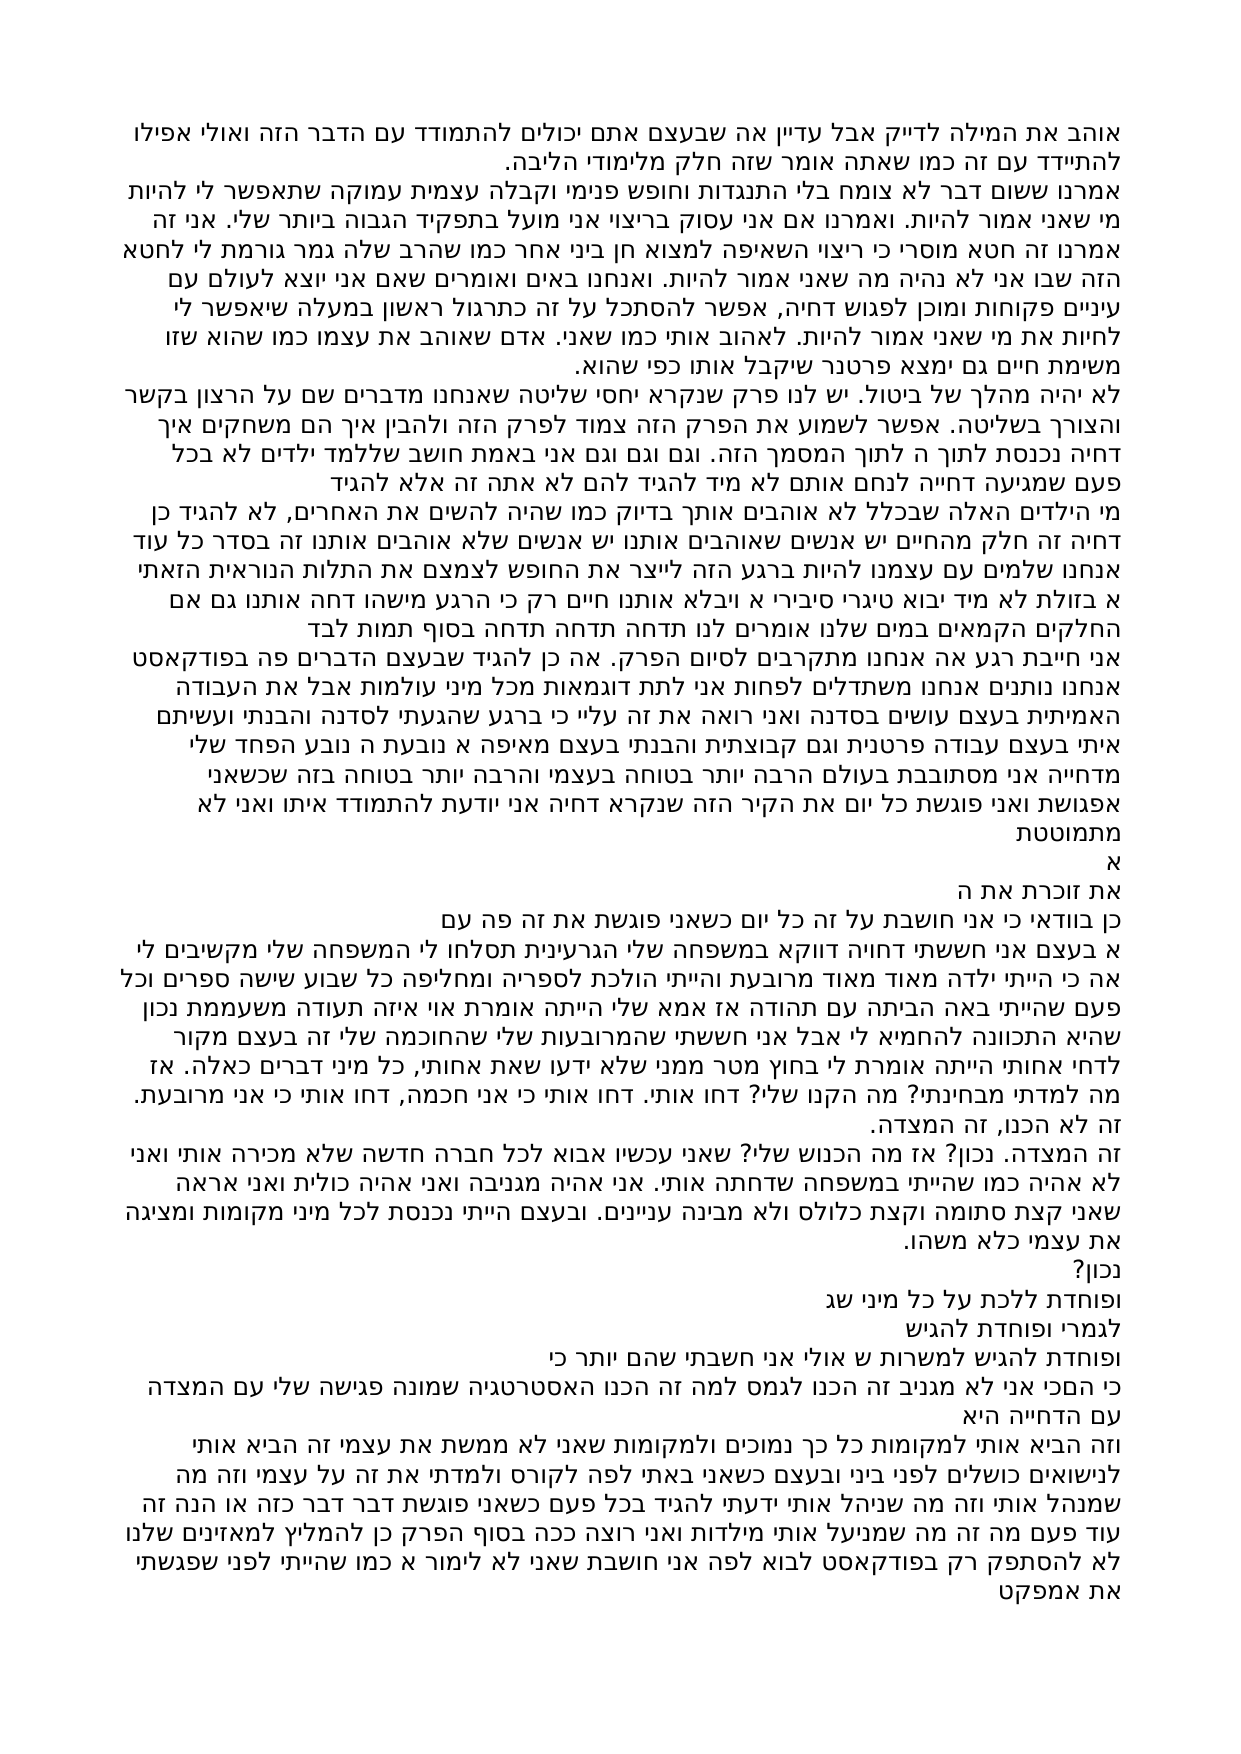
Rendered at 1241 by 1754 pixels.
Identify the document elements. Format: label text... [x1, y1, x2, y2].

text נכון? [118, 1256, 1122, 1285]
text לגמרי ופוחדת להגיש [118, 1314, 1122, 1343]
text אוהב את המילה לדייק אבל עדיין אה שבעצם אתם יכולים להתמודד עם הדבר הזה ואולי אפילו להתיידד עם זה כמו שאתה אומר שזה חלק מלימודי הליבה. [118, 118, 1122, 176]
text וזה הביא אותי למקומות כל כך נמוכים ולמקומות שאני לא ממשת את עצמי זה הביא אותי לנישואים כושלים לפני ביני ובעצם כשאני באתי לפה לקורס ולמדתי את זה על עצמי וזה מה שמנהל אותי וזה מה שניהל אותי ידעתי להגיד בכל פעם כשאני פוגשת דבר דבר כזה או הנה זה עוד פעם מה זה מה שמניעל אותי מילדות ואני רוצה ככה בסוף הפרק כן להמליץ למאזינים שלנו לא להסתפק רק בפודקאסט לבוא לפה אני חושבת שאני לא לימור א כמו שהייתי לפני שפגשתי את אמפקט [118, 1431, 1122, 1606]
text לא יהיה מהלך של ביטול. יש לנו פרק שנקרא יחסי שליטה שאנחנו מדברים שם על הרצון בקשר והצורך בשליטה. אפשר לשמוע את הפרק הזה צמוד לפרק הזה ולהבין איך הם משחקים איך דחיה נכנסת לתוך ה לתוך המסמך הזה. וגם וגם וגם אני באמת חושב שללמד ילדים לא בכל פעם שמגיעה דחייה לנחם אותם לא מיד להגיד להם לא אתה זה אלא להגיד [118, 381, 1122, 497]
text ופוחדת ללכת על כל מיני שג [118, 1285, 1122, 1314]
text זה לא הכנו, זה המצדה. [118, 1110, 1122, 1139]
text א [118, 847, 1122, 876]
text את זוכרת את ה [118, 876, 1122, 906]
text מי הילדים האלה שבכלל לא אוהבים אותך בדיוק כמו שהיה להשים את האחרים, לא להגיד כן דחיה זה חלק מהחיים יש אנשים שאוהבים אותנו יש אנשים שלא אוהבים אותנו זה בסדר כל עוד אנחנו שלמים עם עצמנו להיות ברגע הזה לייצר את החופש לצמצם את התלות הנוראית הזאתי א בזולת לא מיד יבוא טיגרי סיבירי א ויבלא אותנו חיים רק כי הרגע מישהו דחה אותנו גם אם החלקים הקמאים במים שלנו אומרים לנו תדחה תדחה תדחה בסוף תמות לבד [118, 497, 1122, 643]
text כן בוודאי כי אני חושבת על זה כל יום כשאני פוגשת את זה פה עם [118, 906, 1122, 935]
text כי הםכי אני לא מגניב זה הכנו לגמס למה זה הכנו האסטרטגיה שמונה פגישה שלי עם המצדה עם הדחייה היא [118, 1372, 1122, 1431]
text א בעצם אני חששתי דחויה דווקא במשפחה שלי הגרעינית תסלחו לי המשפחה שלי מקשיבים לי אה כי הייתי ילדה מאוד מאוד מרובעת והייתי הולכת לספריה ומחליפה כל שבוע שישה ספרים וכל פעם שהייתי באה הביתה עם תהודה אז אמא שלי הייתה אומרת אוי איזה תעודה משעממת נכון שהיא התכוונה להחמיא לי אבל אני חששתי שהמרובעות שלי שהחוכמה שלי זה בעצם מקור לדחי אחותי הייתה אומרת לי בחוץ מטר ממני שלא ידעו שאת אחותי, כל מיני דברים כאלה. אז מה למדתי מבחינתי? מה הקנו שלי? דחו אותי. דחו אותי כי אני חכמה, דחו אותי כי אני מרובעת. [118, 935, 1122, 1110]
text אמרנו ששום דבר לא צומח בלי התנגדות וחופש פנימי וקבלה עצמית עמוקה שתאפשר לי להיות מי שאני אמור להיות. ואמרנו אם אני עסוק בריצוי אני מועל בתפקיד הגבוה ביותר שלי. אני זה אמרנו זה חטא מוסרי כי ריצוי השאיפה למצוא חן ביני אחר כמו שהרב שלה גמר גורמת לי לחטא הזה שבו אני לא נהיה מה שאני אמור להיות. ואנחנו באים ואומרים שאם אני יוצא לעולם עם עיניים פקוחות ומוכן לפגוש דחיה, אפשר להסתכל על זה כתרגול ראשון במעלה שיאפשר לי לחיות את מי שאני אמור להיות. לאהוב אותי כמו שאני. אדם שאוהב את עצמו כמו שהוא שזו משימת חיים גם ימצא פרטנר שיקבל אותו כפי שהוא. [118, 176, 1122, 381]
text ופוחדת להגיש למשרות ש אולי אני חשבתי שהם יותר כי [118, 1343, 1122, 1372]
text אני חייבת רגע אה אנחנו מתקרבים לסיום הפרק. אה כן להגיד שבעצם הדברים פה בפודקאסט אנחנו נותנים אנחנו משתדלים לפחות אני לתת דוגמאות מכל מיני עולמות אבל את העבודה האמיתית בעצם עושים בסדנה ואני רואה את זה עליי כי ברגע שהגעתי לסדנה והבנתי ועשיתם איתי בעצם עבודה פרטנית וגם קבוצתית והבנתי בעצם מאיפה א נובעת ה נובע הפחד שלי מדחייה אני מסתובבת בעולם הרבה יותר בטוחה בעצמי והרבה יותר בטוחה בזה שכשאני אפגושת ואני פוגשת כל יום את הקיר הזה שנקרא דחיה אני יודעת להתמודד איתו ואני לא מתמוטטת [118, 643, 1122, 847]
text זה המצדה. נכון? אז מה הכנוש שלי? שאני עכשיו אבוא לכל חברה חדשה שלא מכירה אותי ואני לא אהיה כמו שהייתי במשפחה שדחתה אותי. אני אהיה מגניבה ואני אהיה כולית ואני אראה שאני קצת סתומה וקצת כלולס ולא מבינה עניינים. ובעצם הייתי נכנסת לכל מיני מקומות ומציגה את עצמי כלא משהו. [118, 1139, 1122, 1256]
